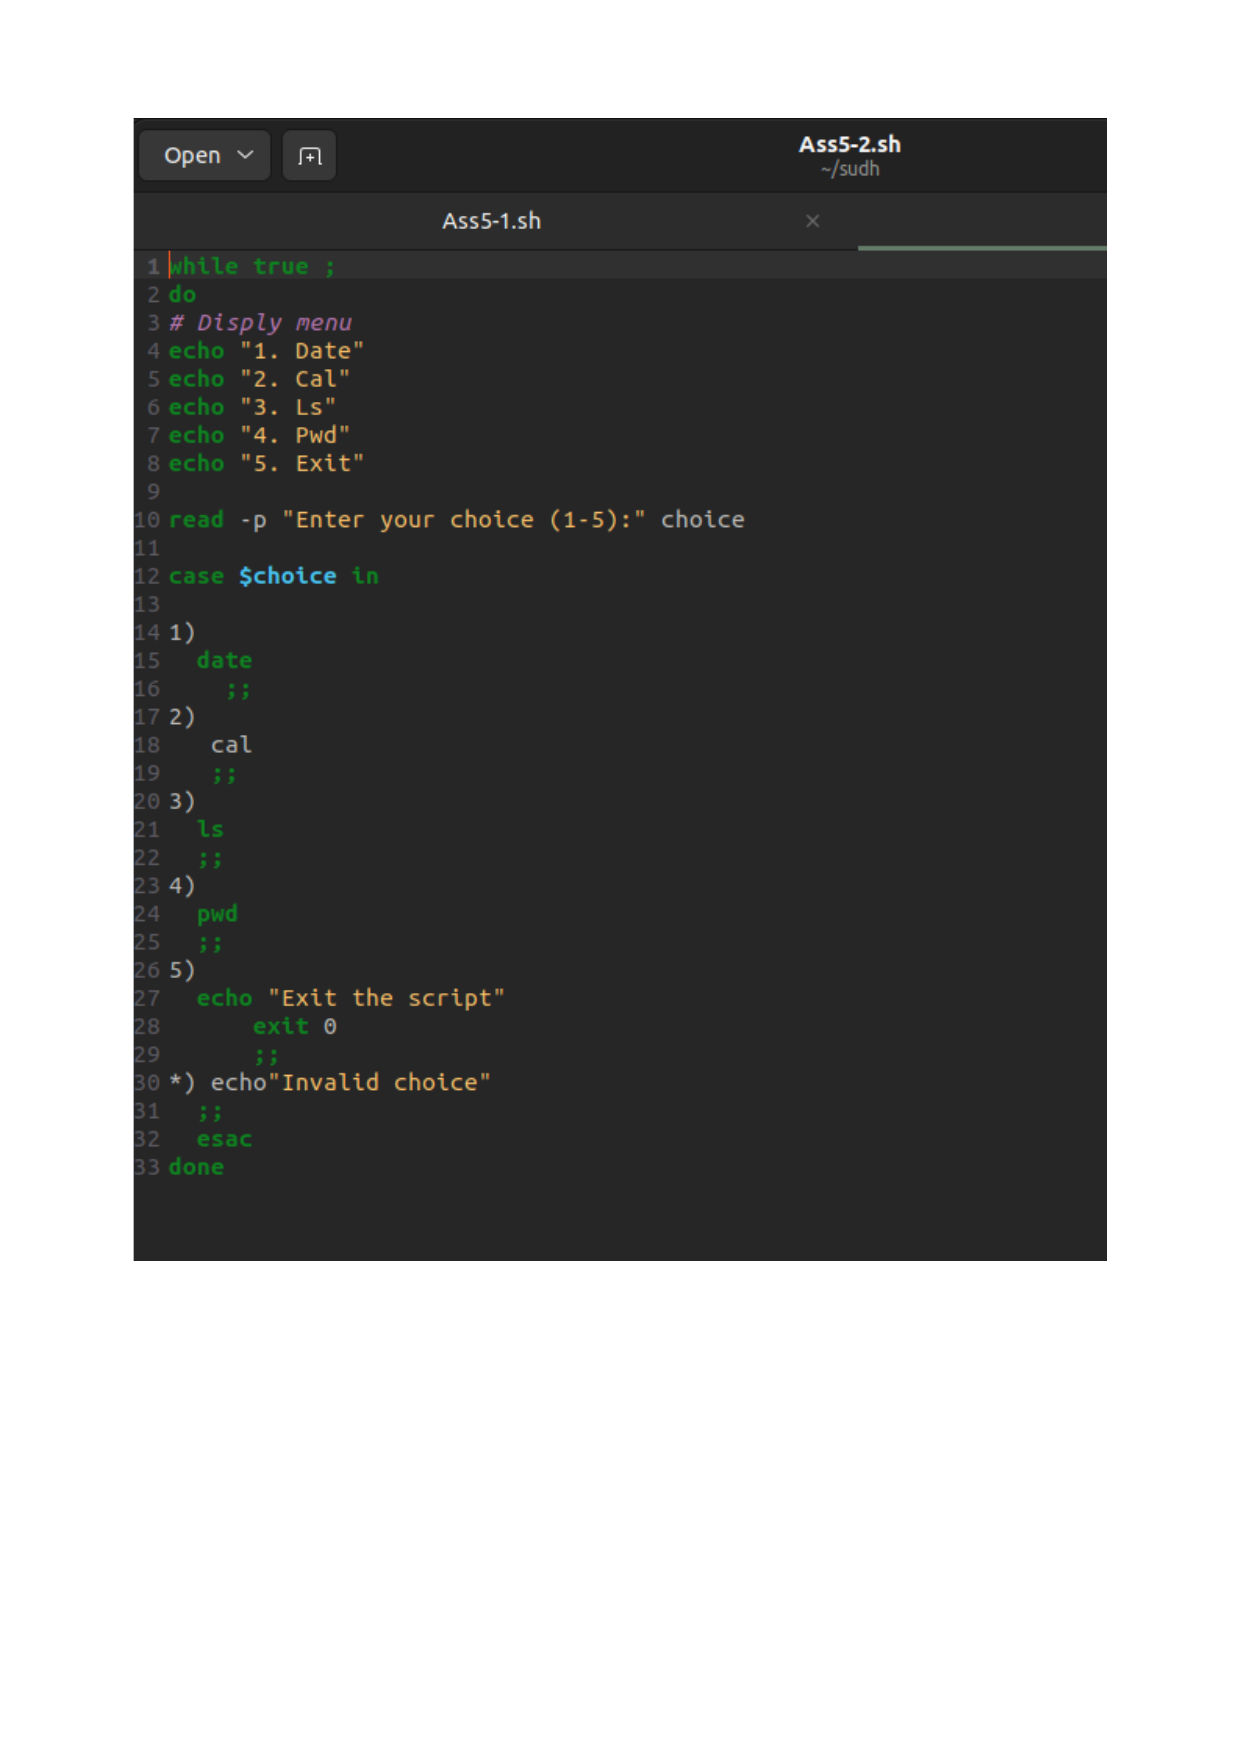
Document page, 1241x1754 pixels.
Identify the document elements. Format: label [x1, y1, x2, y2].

picture [133, 118, 1107, 1261]
